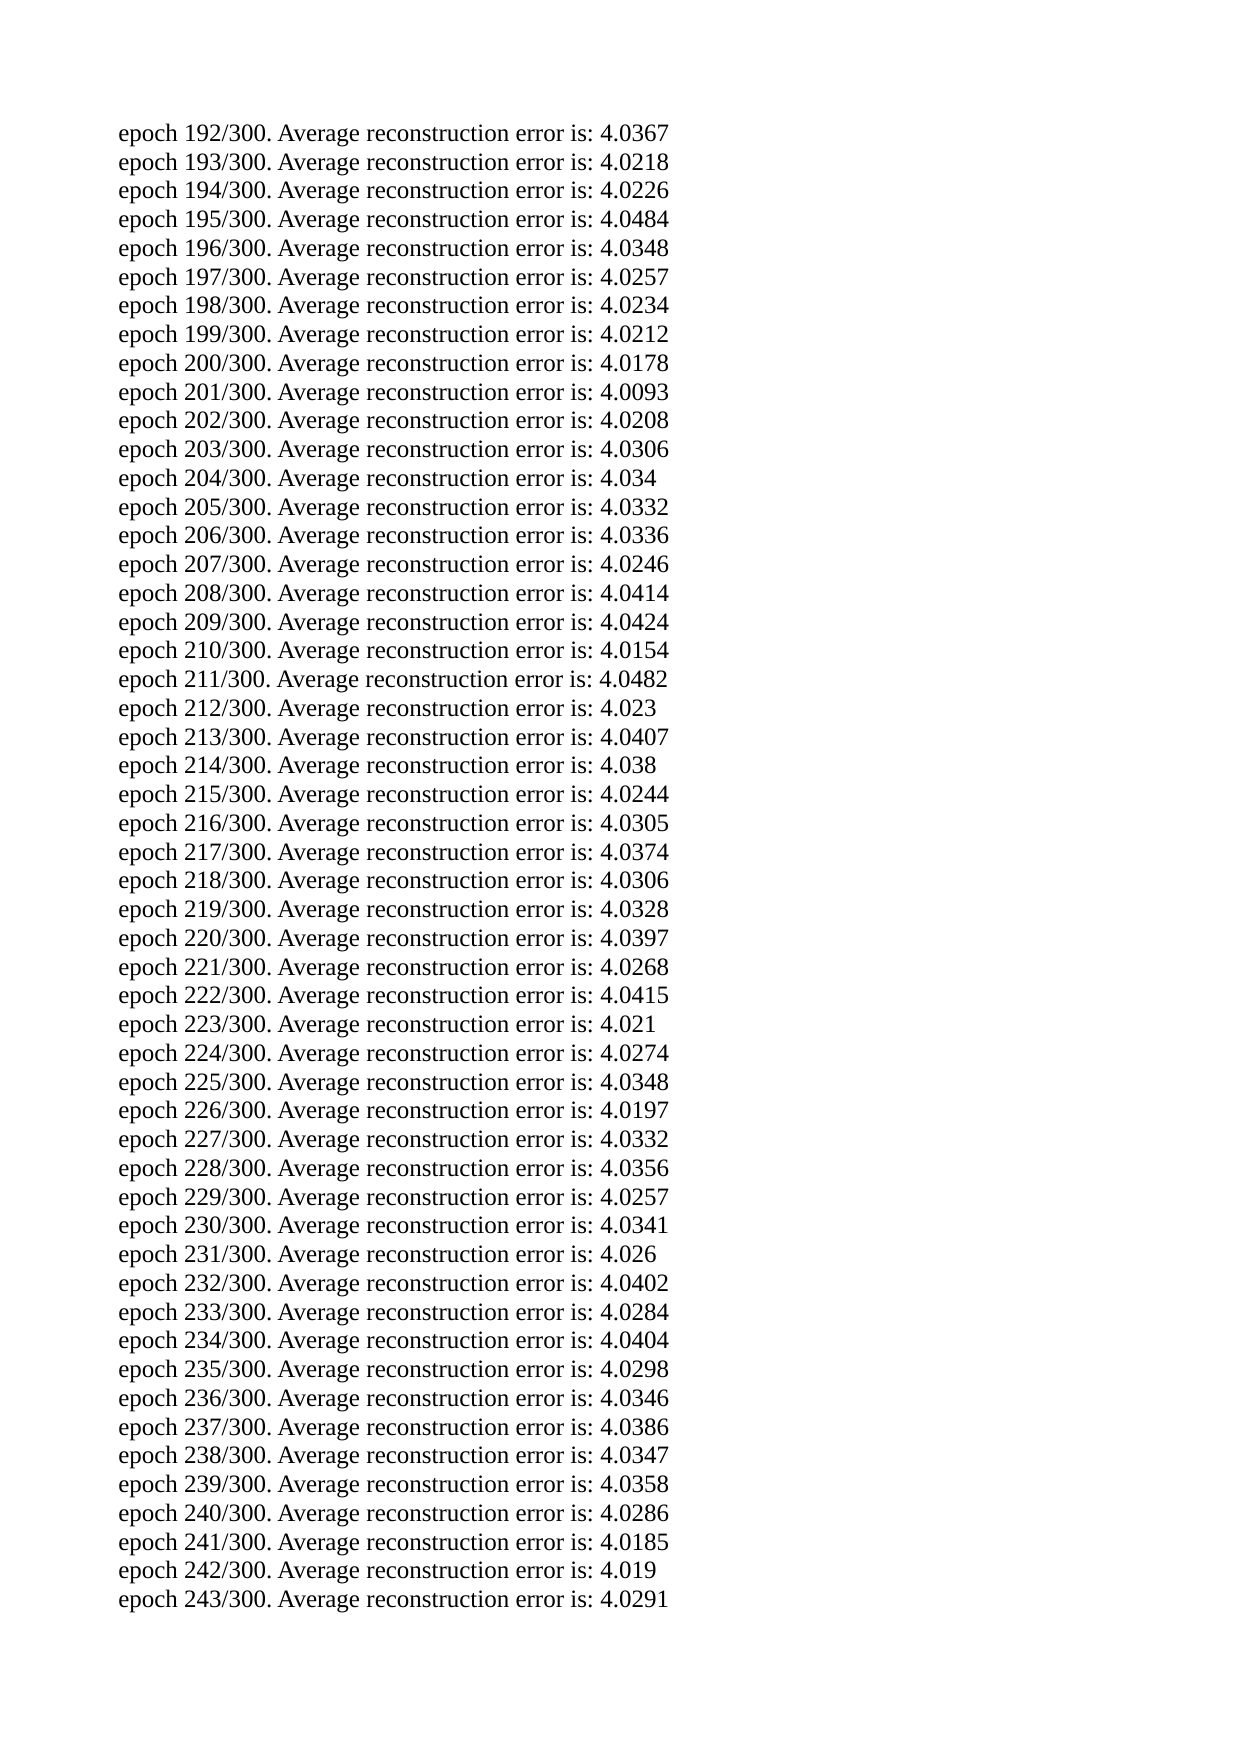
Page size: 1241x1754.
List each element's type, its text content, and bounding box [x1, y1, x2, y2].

text epoch 208/300. Average reconstruction error is: 4.0414 [118, 578, 1122, 607]
text epoch 243/300. Average reconstruction error is: 4.0291 [118, 1584, 1122, 1613]
text epoch 197/300. Average reconstruction error is: 4.0257 [118, 262, 1122, 291]
text epoch 210/300. Average reconstruction error is: 4.0154 [118, 636, 1122, 664]
text epoch 225/300. Average reconstruction error is: 4.0348 [118, 1067, 1122, 1096]
text epoch 195/300. Average reconstruction error is: 4.0484 [118, 204, 1122, 233]
text epoch 231/300. Average reconstruction error is: 4.026 [118, 1239, 1122, 1268]
text epoch 216/300. Average reconstruction error is: 4.0305 [118, 808, 1122, 837]
text epoch 202/300. Average reconstruction error is: 4.0208 [118, 406, 1122, 434]
text epoch 228/300. Average reconstruction error is: 4.0356 [118, 1153, 1122, 1182]
text epoch 230/300. Average reconstruction error is: 4.0341 [118, 1211, 1122, 1239]
text epoch 192/300. Average reconstruction error is: 4.0367 [118, 118, 1122, 147]
text epoch 237/300. Average reconstruction error is: 4.0386 [118, 1412, 1122, 1441]
text epoch 229/300. Average reconstruction error is: 4.0257 [118, 1182, 1122, 1211]
text epoch 205/300. Average reconstruction error is: 4.0332 [118, 492, 1122, 521]
text epoch 227/300. Average reconstruction error is: 4.0332 [118, 1124, 1122, 1153]
text epoch 222/300. Average reconstruction error is: 4.0415 [118, 981, 1122, 1009]
text epoch 211/300. Average reconstruction error is: 4.0482 [118, 664, 1122, 693]
text epoch 242/300. Average reconstruction error is: 4.019 [118, 1556, 1122, 1584]
text epoch 196/300. Average reconstruction error is: 4.0348 [118, 233, 1122, 262]
text epoch 234/300. Average reconstruction error is: 4.0404 [118, 1326, 1122, 1354]
text epoch 213/300. Average reconstruction error is: 4.0407 [118, 722, 1122, 751]
text epoch 204/300. Average reconstruction error is: 4.034 [118, 463, 1122, 492]
text epoch 240/300. Average reconstruction error is: 4.0286 [118, 1498, 1122, 1527]
text epoch 232/300. Average reconstruction error is: 4.0402 [118, 1268, 1122, 1297]
text epoch 235/300. Average reconstruction error is: 4.0298 [118, 1354, 1122, 1383]
text epoch 224/300. Average reconstruction error is: 4.0274 [118, 1038, 1122, 1067]
text epoch 217/300. Average reconstruction error is: 4.0374 [118, 837, 1122, 866]
text epoch 215/300. Average reconstruction error is: 4.0244 [118, 779, 1122, 808]
text epoch 218/300. Average reconstruction error is: 4.0306 [118, 866, 1122, 894]
text epoch 209/300. Average reconstruction error is: 4.0424 [118, 607, 1122, 636]
text epoch 233/300. Average reconstruction error is: 4.0284 [118, 1297, 1122, 1326]
text epoch 201/300. Average reconstruction error is: 4.0093 [118, 377, 1122, 406]
text epoch 226/300. Average reconstruction error is: 4.0197 [118, 1096, 1122, 1124]
text epoch 212/300. Average reconstruction error is: 4.023 [118, 693, 1122, 722]
text epoch 223/300. Average reconstruction error is: 4.021 [118, 1009, 1122, 1038]
text epoch 193/300. Average reconstruction error is: 4.0218 [118, 147, 1122, 176]
text epoch 220/300. Average reconstruction error is: 4.0397 [118, 923, 1122, 952]
text epoch 203/300. Average reconstruction error is: 4.0306 [118, 434, 1122, 463]
text epoch 194/300. Average reconstruction error is: 4.0226 [118, 176, 1122, 204]
text epoch 206/300. Average reconstruction error is: 4.0336 [118, 521, 1122, 549]
text epoch 238/300. Average reconstruction error is: 4.0347 [118, 1441, 1122, 1469]
text epoch 198/300. Average reconstruction error is: 4.0234 [118, 291, 1122, 319]
text epoch 241/300. Average reconstruction error is: 4.0185 [118, 1527, 1122, 1556]
text epoch 214/300. Average reconstruction error is: 4.038 [118, 751, 1122, 779]
text epoch 207/300. Average reconstruction error is: 4.0246 [118, 549, 1122, 578]
text epoch 199/300. Average reconstruction error is: 4.0212 [118, 319, 1122, 348]
text epoch 221/300. Average reconstruction error is: 4.0268 [118, 952, 1122, 981]
text epoch 200/300. Average reconstruction error is: 4.0178 [118, 348, 1122, 377]
text epoch 219/300. Average reconstruction error is: 4.0328 [118, 894, 1122, 923]
text epoch 236/300. Average reconstruction error is: 4.0346 [118, 1383, 1122, 1412]
text epoch 239/300. Average reconstruction error is: 4.0358 [118, 1469, 1122, 1498]
